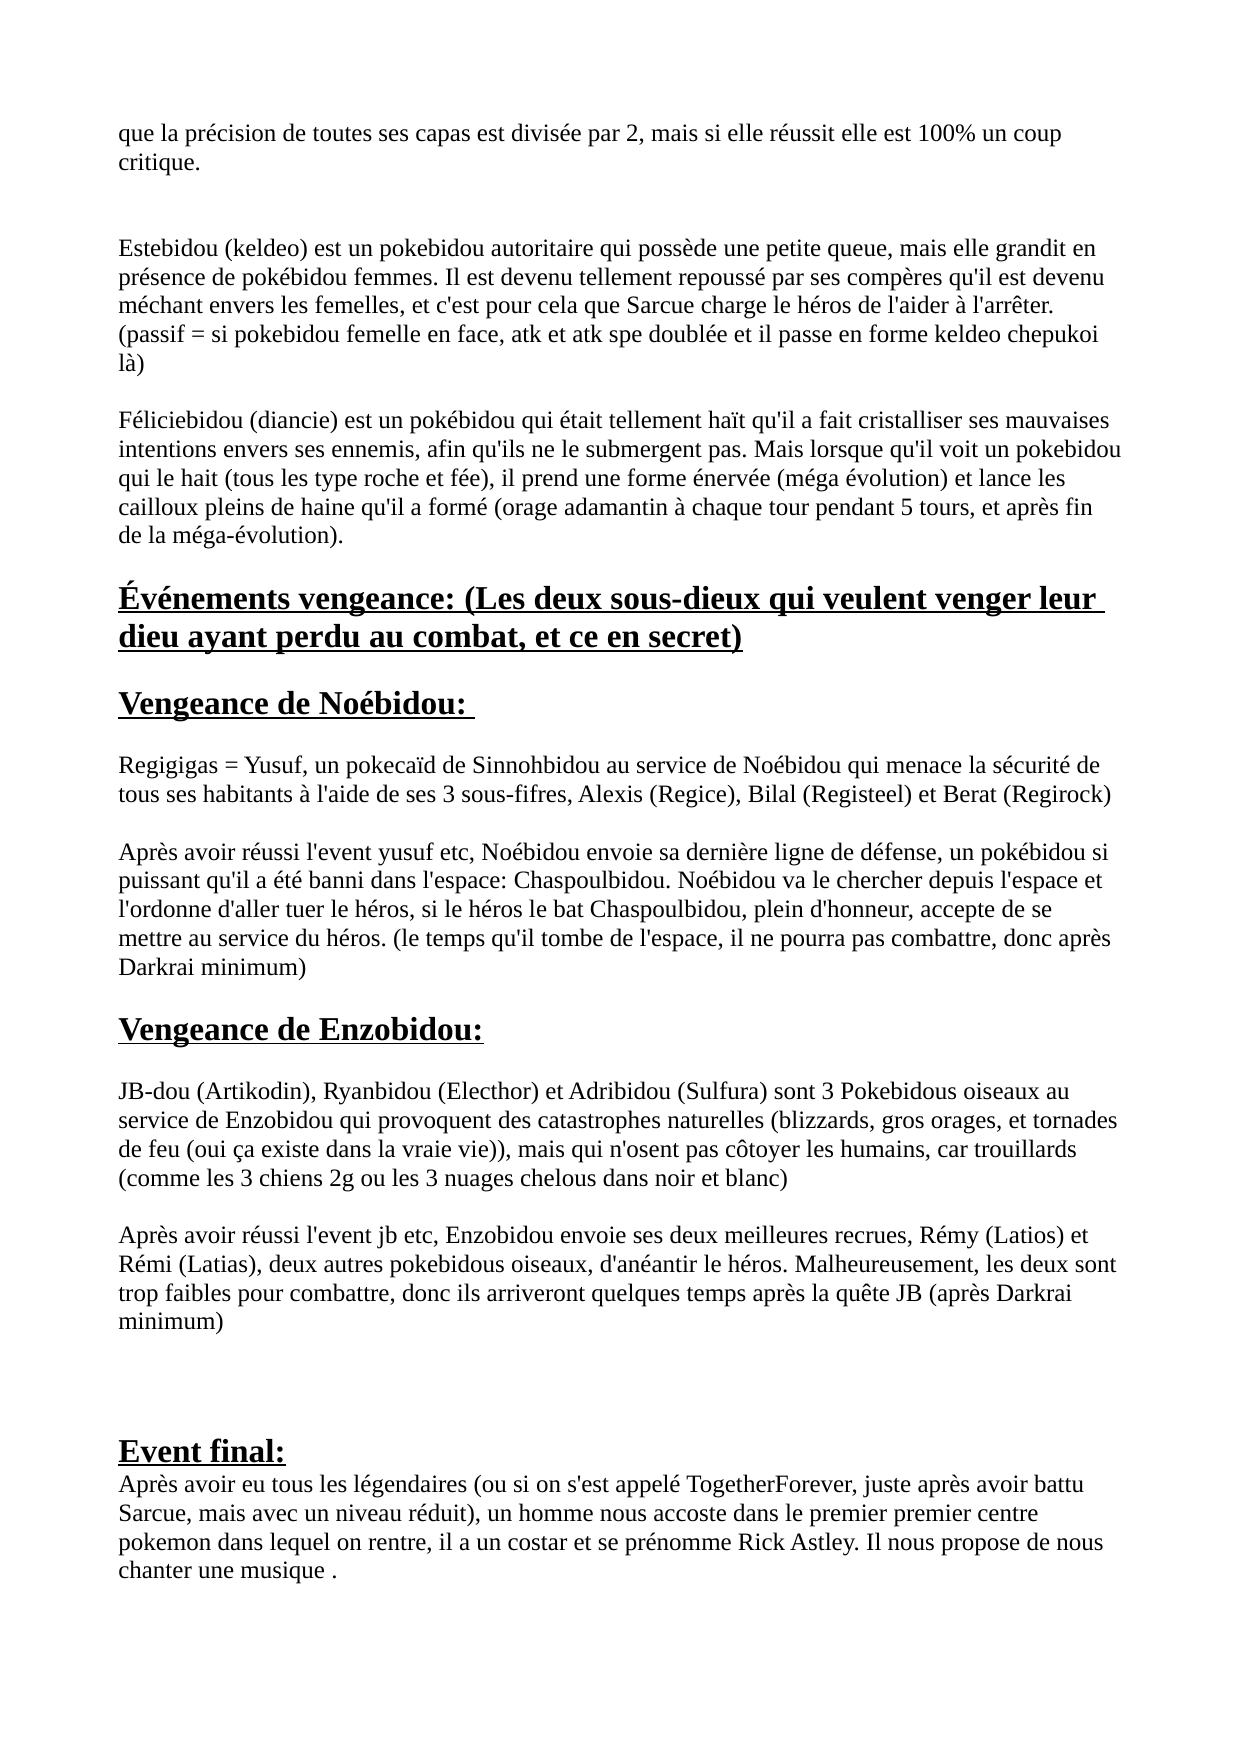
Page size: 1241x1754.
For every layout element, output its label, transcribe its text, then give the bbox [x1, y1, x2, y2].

text Après avoir réussi l'event yusuf etc, Noébidou envoie sa dernière ligne de défense, un pokébidou si puissant qu'il a été banni dans l'espace: Chaspoulbidou. Noébidou va le chercher depuis l'espace et l'ordonne d'aller tuer le héros, si le héros le bat Chaspoulbidou, plein d'honneur, accepte de se mettre au service du héros. (le temps qu'il tombe de l'espace, il ne pourra pas combattre, donc après Darkrai minimum) [118, 837, 1122, 981]
text Après avoir réussi l'event jb etc, Enzobidou envoie ses deux meilleures recrues, Rémy (Latios) et Rémi (Latias), deux autres pokebidous oiseaux, d'anéantir le héros. Malheureusement, les deux sont trop faibles pour combattre, donc ils arriveront quelques temps après la quête JB (après Darkrai minimum) [118, 1220, 1122, 1335]
text Regigigas = Yusuf, un pokecaïd de Sinnohbidou au service de Noébidou qui menace la sécurité de tous ses habitants à l'aide de ses 3 sous-fifres, Alexis (Regice), Bilal (Registeel) et Berat (Regirock) [118, 751, 1122, 808]
text Estebidou (keldeo) est un pokebidou autoritaire qui possède une petite queue, mais elle grandit en présence de pokébidou femmes. Il est devenu tellement repoussé par ses compères qu'il est devenu méchant envers les femelles, et c'est pour cela que Sarcue charge le héros de l'aider à l'arrêter. (passif = si pokebidou femelle en face, atk et atk spe doublée et il passe en forme keldeo chepukoi là) [118, 233, 1122, 377]
text Vengeance de Enzobidou: [118, 1009, 1122, 1048]
text Féliciebidou (diancie) est un pokébidou qui était tellement haït qu'il a fait cristalliser ses mauvaises intentions envers ses ennemis, afin qu'ils ne le submergent pas. Mais lorsque qu'il voit un pokebidou qui le hait (tous les type roche et fée), il prend une forme énervée (méga évolution) et lance les cailloux pleins de haine qu'il a formé (orage adamantin à chaque tour pendant 5 tours, et après fin de la méga-évolution). [118, 406, 1122, 549]
text Après avoir eu tous les légendaires (ou si on s'est appelé TogetherForever, juste après avoir battu Sarcue, mais avec un niveau réduit), un homme nous accoste dans le premier premier centre pokemon dans lequel on rentre, il a un costar et se prénomme Rick Astley. Il nous propose de nous chanter une musique . [118, 1469, 1122, 1584]
text JB-dou (Artikodin), Ryanbidou (Electhor) et Adribidou (Sulfura) sont 3 Pokebidous oiseaux au service de Enzobidou qui provoquent des catastrophes naturelles (blizzards, gros orages, et tornades de feu (oui ça existe dans la vraie vie)), mais qui n'osent pas côtoyer les humains, car trouillards (comme les 3 chiens 2g ou les 3 nuages chelous dans noir et blanc) [118, 1048, 1122, 1191]
text que la précision de toutes ses capas est divisée par 2, mais si elle réussit elle est 100% un coup critique. [118, 118, 1122, 176]
text Event final: [118, 1431, 1122, 1469]
text Événements vengeance: (Les deux sous-dieux qui veulent venger leur dieu ayant perdu au combat, et ce en secret) [118, 578, 1122, 655]
text Vengeance de Noébidou: [118, 683, 1122, 722]
